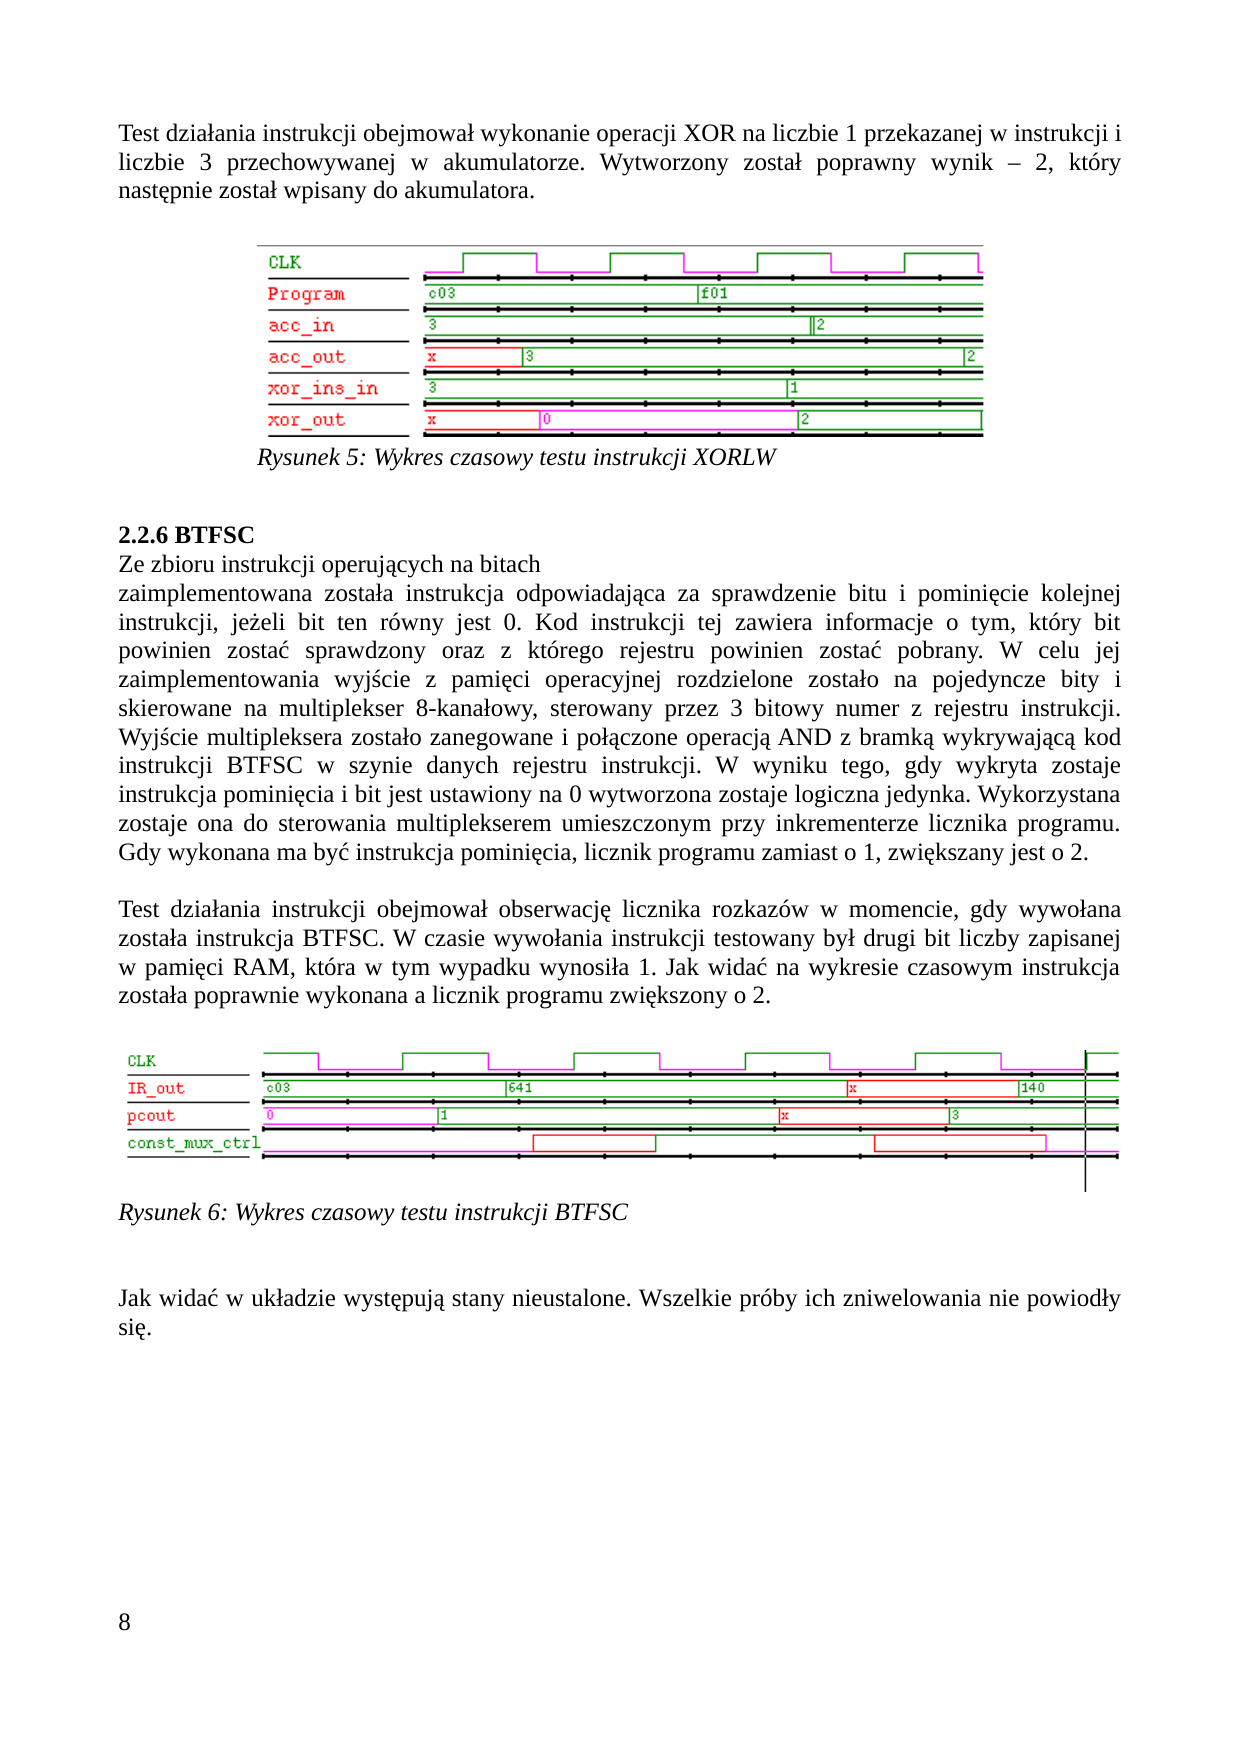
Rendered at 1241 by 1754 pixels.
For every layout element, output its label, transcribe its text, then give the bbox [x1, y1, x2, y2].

text 2.2.6 BTFSC [118, 521, 1122, 549]
text Rysunek 6: Wykres czasowy testu instrukcji BTFSC [118, 1192, 1122, 1226]
picture [256, 245, 984, 437]
picture [118, 1050, 1123, 1192]
text Rysunek 5: Wykres czasowy testu instrukcji XORLW [257, 437, 983, 470]
text Jak widać w układzie występują stany nieustalone. Wszelkie próby ich zniwelowania nie powiodły się. [118, 1283, 1122, 1341]
text Test działania instrukcji obejmował obserwację licznika rozkazów w momencie, gdy wywołana została instrukcja BTFSC. W czasie wywołania instrukcji testowany był drugi bit liczby zapisanej w pamięci RAM, która w tym wypadku wynosiła 1. Jak widać na wykresie czasowym instrukcja została poprawnie wykonana a licznik programu zwiększony o 2. [118, 894, 1122, 1009]
text Test działania instrukcji obejmował wykonanie operacji XOR na liczbie 1 przekazanej w instrukcji i liczbie 3 przechowywanej w akumulatorze. Wytworzony został poprawny wynik – 2, który następnie został wpisany do akumulatora. [118, 118, 1122, 204]
text Ze zbioru instrukcji operujących na bitach [118, 549, 1122, 578]
text zaimplementowana została instrukcja odpowiadająca za sprawdzenie bitu i pominięcie kolejnej instrukcji, jeżeli bit ten równy jest 0. Kod instrukcji tej zawiera informacje o tym, który bit powinien zostać sprawdzony oraz z którego rejestru powinien zostać pobrany. W celu jej zaimplementowania wyjście z pamięci operacyjnej rozdzielone zostało na pojedyncze bity i skierowane na multiplekser 8-kanałowy, sterowany przez 3 bitowy numer z rejestru instrukcji. Wyjście multipleksera zostało zanegowane i połączone operacją AND z bramką wykrywającą kod instrukcji BTFSC w szynie danych rejestru instrukcji. W wyniku tego, gdy wykryta zostaje instrukcja pominięcia i bit jest ustawiony na 0 wytworzona zostaje logiczna jedynka. Wykorzystana zostaje ona do sterowania multiplekserem umieszczonym przy inkrementerze licznika programu. Gdy wykonana ma być instrukcja pominięcia, licznik programu zamiast o 1, zwiększany jest o 2. [118, 578, 1122, 866]
